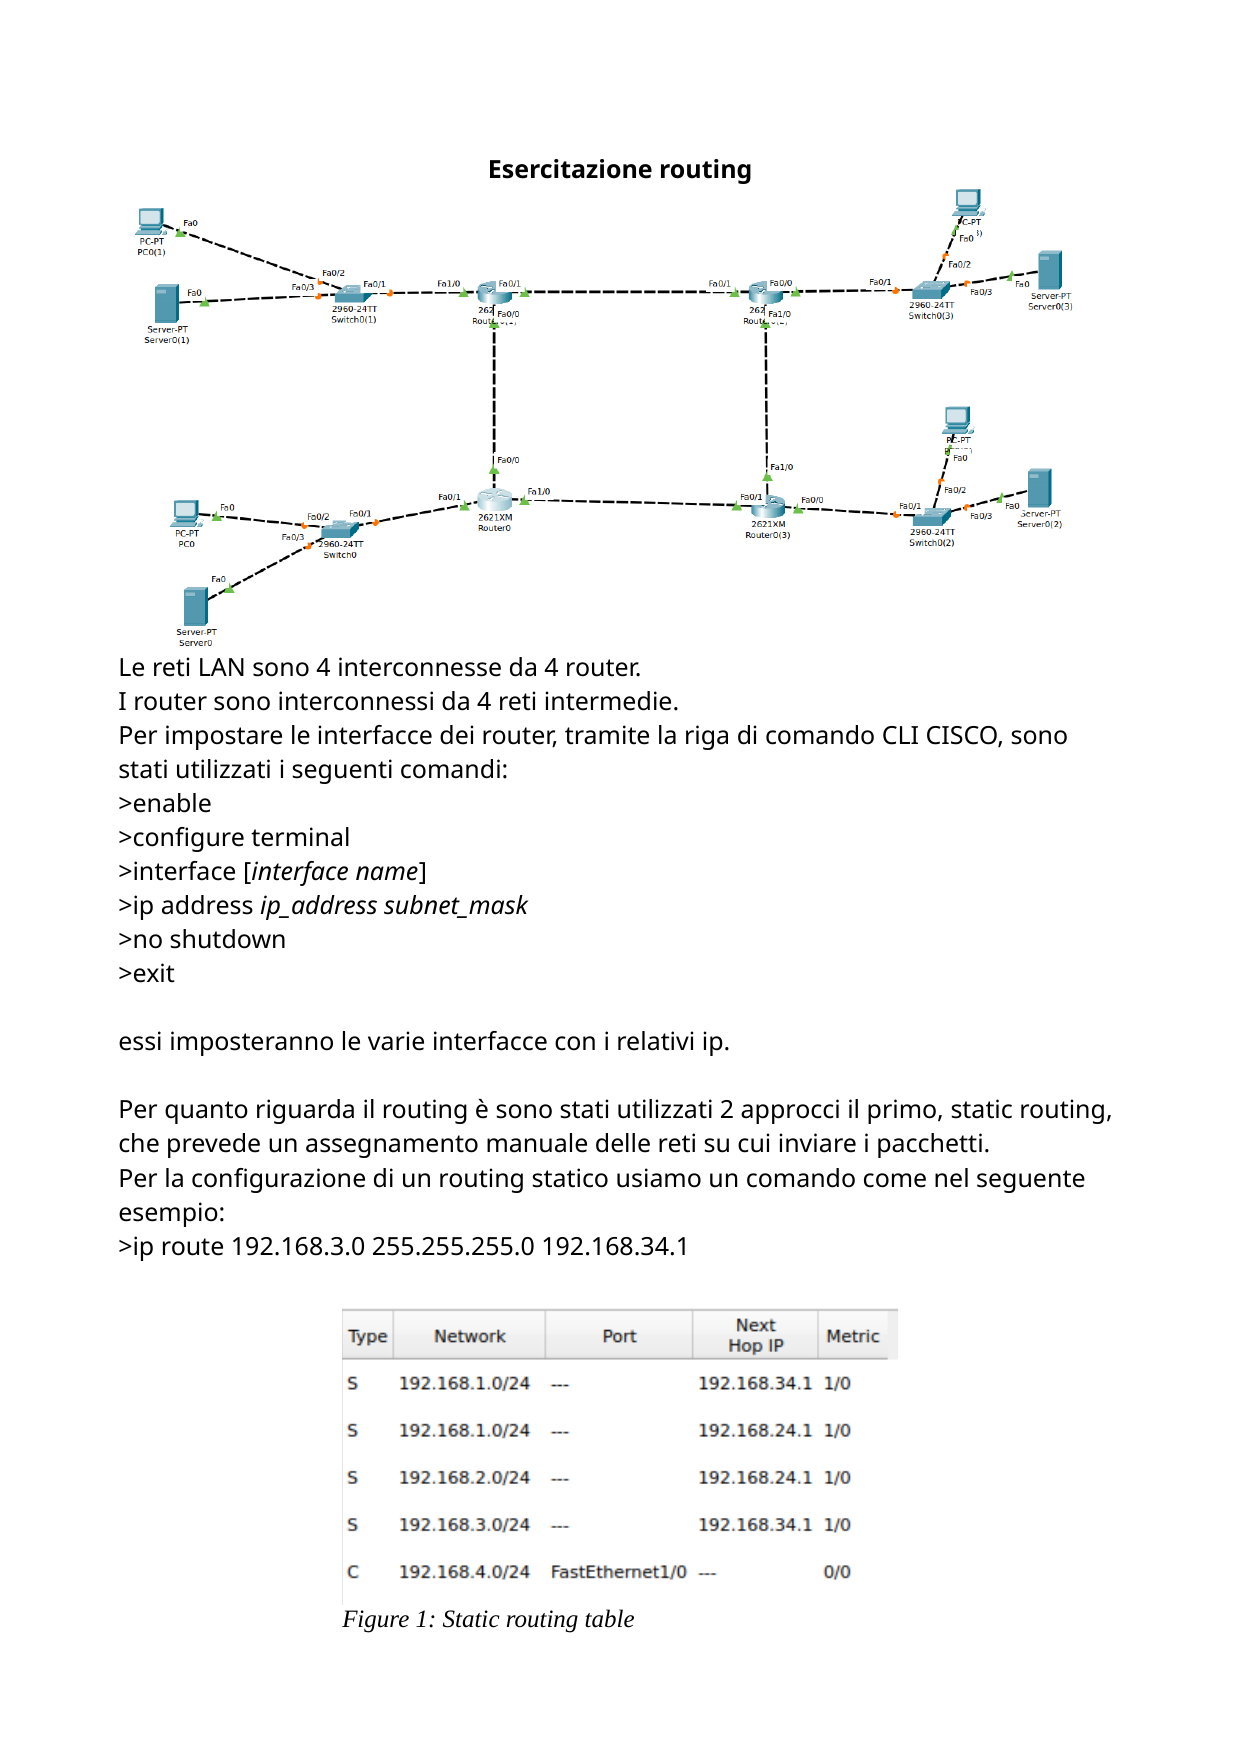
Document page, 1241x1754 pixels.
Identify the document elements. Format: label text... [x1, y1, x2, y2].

text Figure 1: Static routing table [342, 1605, 898, 1633]
text >exit [118, 956, 1122, 990]
text Per la configurazione di un routing statico usiamo un comando come nel seguente esempio: [118, 1160, 1122, 1228]
text >interface [interface name] [118, 854, 1122, 888]
text Le reti LAN sono 4 interconnesse da 4 router. [118, 650, 1122, 683]
text >ip address ip_address subnet_mask [118, 888, 1122, 922]
text >enable [118, 786, 1122, 819]
picture [118, 186, 1123, 650]
text Per impostare le interfacce dei router, tramite la riga di comando CLI CISCO, sono stati utilizzati i seguenti comandi: [118, 717, 1122, 786]
text Per quanto riguarda il routing è sono stati utilizzati 2 approcci il primo, static routing, che prevede un assegnamento manuale delle reti su cui inviare i pacchetti. [118, 1092, 1122, 1160]
text >ip route 192.168.3.0 255.255.255.0 192.168.34.1 [118, 1228, 1122, 1262]
text Esercitazione routing [118, 152, 1122, 186]
text essi imposteranno le varie interfacce con i relativi ip. [118, 1024, 1122, 1058]
text >no shutdown [118, 922, 1122, 956]
text I router sono interconnessi da 4 reti intermedie. [118, 683, 1122, 717]
text >configure terminal [118, 819, 1122, 854]
picture [342, 1308, 899, 1605]
